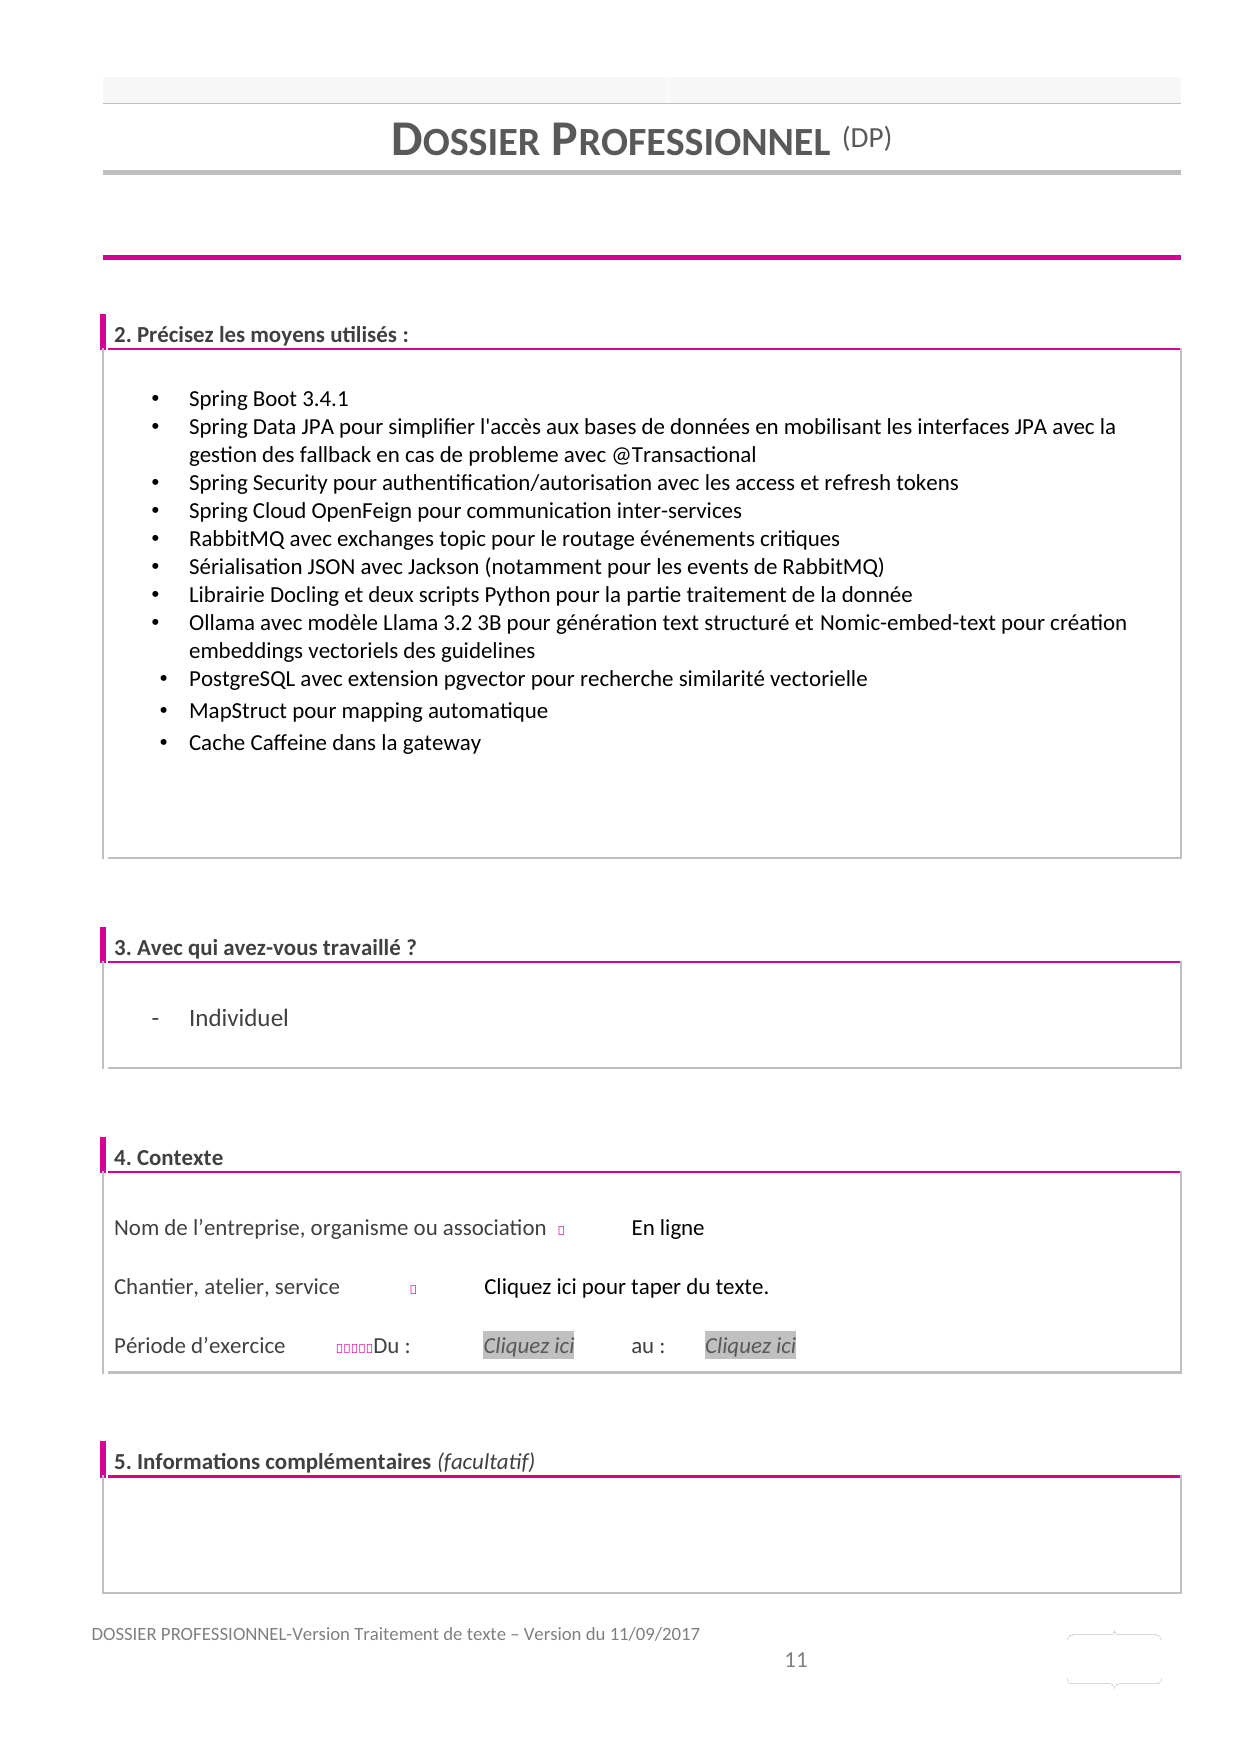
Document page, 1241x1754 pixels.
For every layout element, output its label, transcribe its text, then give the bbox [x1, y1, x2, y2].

table_cell [103, 893, 1181, 927]
table_cell [103, 857, 1181, 893]
table_cell [1122, 1374, 1181, 1407]
table_cell [1122, 1408, 1181, 1441]
table_cell [104, 1033, 1180, 1067]
table_cell [103, 1103, 1181, 1137]
table_cell [104, 823, 1180, 857]
table_cell [1122, 1069, 1181, 1103]
table_cell 3. Avec qui avez-vous travaillé ? [106, 927, 1181, 961]
table_cell [103, 1408, 1122, 1441]
table_cell Spring Boot 3.4.1 Spring Data JPA pour simplifier l'accès aux bases de données en mobilisant les interfaces JPA avec la gestion des fallback en cas de probleme avec @Transactional Spring Security pour authentification/autorisation avec les access et refresh tokens Spring Cloud OpenFeign pour communication inter-services RabbitMQ avec exchanges topic pour le routage événements critiques Sérialisation JSON avec Jackson (notamment pour les events de RabbitMQ) Librairie Docling et deux scripts Python pour la partie traitement de la donnée Ollama avec modèle Llama 3.2 3B pour génération text structuré et Nomic-embed-text pour création embeddings vectoriels des guidelines PostgreSQL avec extension pgvector pour recherche similarité vectorielle MapStruct pour mapping automatique Cache Caffeine dans la gateway [104, 348, 1180, 789]
table_cell [103, 280, 1181, 314]
table_cell 4. Contexte [106, 1137, 1181, 1171]
table_cell [103, 1067, 1122, 1103]
table_cell [104, 1171, 607, 1207]
table_cell Nom de l’entreprise, organisme ou association  [104, 1207, 607, 1253]
table_cell [1122, 1441, 1181, 1475]
table_cell Cliquez ici pour taper du texte. [473, 1254, 1180, 1312]
table_cell Période d’exercice Du : Cliquez ici au : Cliquez ici [104, 1313, 1180, 1371]
table_cell [104, 789, 1180, 823]
table_cell 2. Précisez les moyens utilisés : [106, 314, 1181, 348]
table_cell [103, 1371, 1122, 1407]
table_cell 5. Informations complémentaires (facultatif) [106, 1441, 1122, 1475]
table_cell Individuel [104, 997, 1180, 1033]
table_cell Chantier, atelier, service  [104, 1254, 473, 1312]
table_cell [607, 1173, 1180, 1207]
table_cell [104, 1524, 1180, 1558]
table_cell [104, 961, 1180, 997]
table_cell [104, 1475, 1180, 1524]
table_cell [104, 1558, 1180, 1592]
table_cell En ligne [607, 1207, 1180, 1253]
